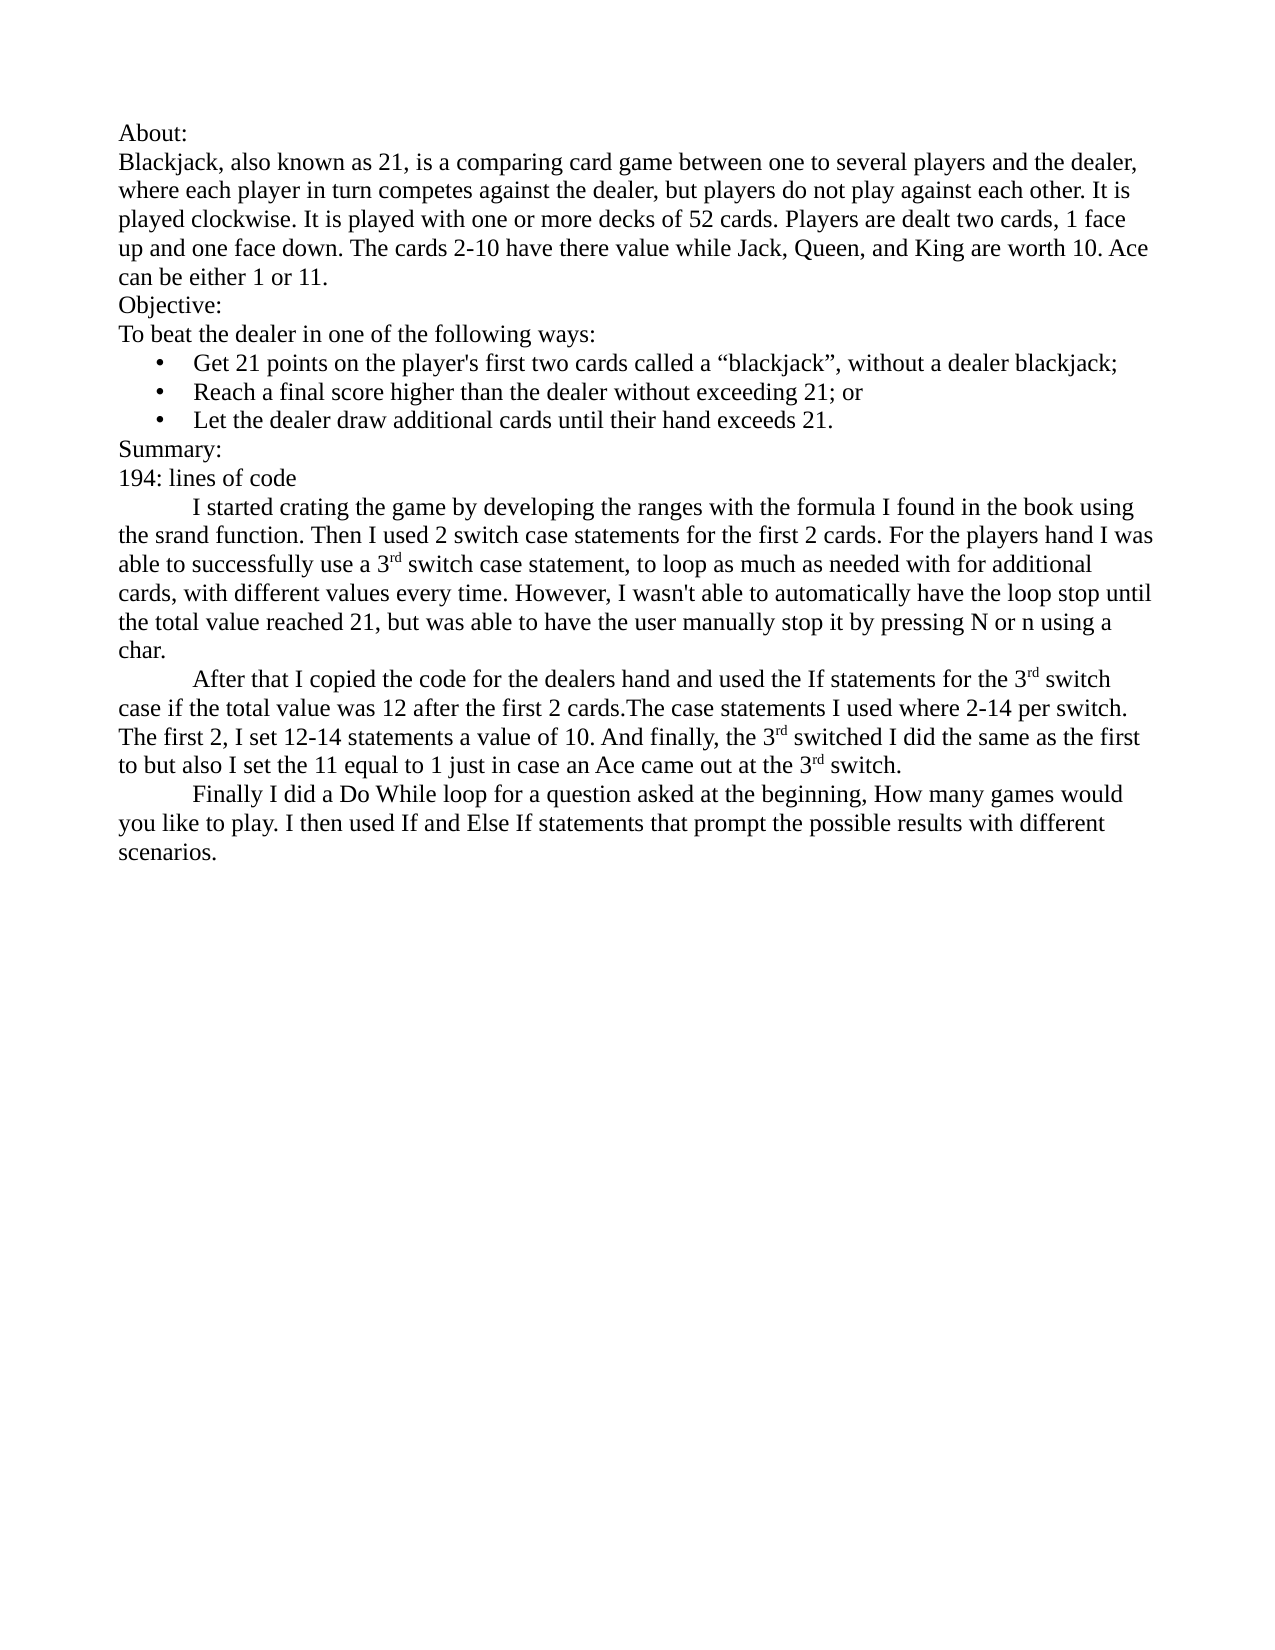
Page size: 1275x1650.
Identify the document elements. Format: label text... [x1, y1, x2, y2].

text Finally I did a Do While loop for a question asked at the beginning, How many games would you like to play. I then used If and Else If statements that prompt the possible results with different scenarios. [118, 779, 1157, 866]
text Summary: [118, 434, 1157, 463]
list Get 21 points on the player's first two cards called a “blackjack”, without a dealer blackjack; [156, 348, 1157, 377]
text 194: lines of code [118, 463, 1157, 492]
text Objective: [118, 291, 1157, 319]
text I started crating the game by developing the ranges with the formula I found in the book using the srand function. Then I used 2 switch case statements for the first 2 cards. For the players hand I was able to successfully use a 3rd switch case statement, to loop as much as needed with for additional cards, with different values every time. However, I wasn't able to automatically have the loop stop until the total value reached 21, but was able to have the user manually stop it by pressing N or n using a char. [118, 492, 1157, 664]
text Blackjack, also known as 21, is a comparing card game between one to several players and the dealer, where each player in turn competes against the dealer, but players do not play against each other. It is played clockwise. It is played with one or more decks of 52 cards. Players are dealt two cards, 1 face up and one face down. The cards 2-10 have there value while Jack, Queen, and King are worth 10. Ace can be either 1 or 11. [118, 147, 1157, 291]
text About: [118, 118, 1157, 147]
text After that I copied the code for the dealers hand and used the If statements for the 3rd switch case if the total value was 12 after the first 2 cards.The case statements I used where 2-14 per switch. The first 2, I set 12-14 statements a value of 10. And finally, the 3rd switched I did the same as the first to but also I set the 11 equal to 1 just in case an Ace came out at the 3rd switch. [118, 664, 1157, 779]
list Let the dealer draw additional cards until their hand exceeds 21. [156, 406, 1157, 434]
list Reach a final score higher than the dealer without exceeding 21; or [156, 377, 1157, 406]
text To beat the dealer in one of the following ways: [118, 319, 1157, 348]
